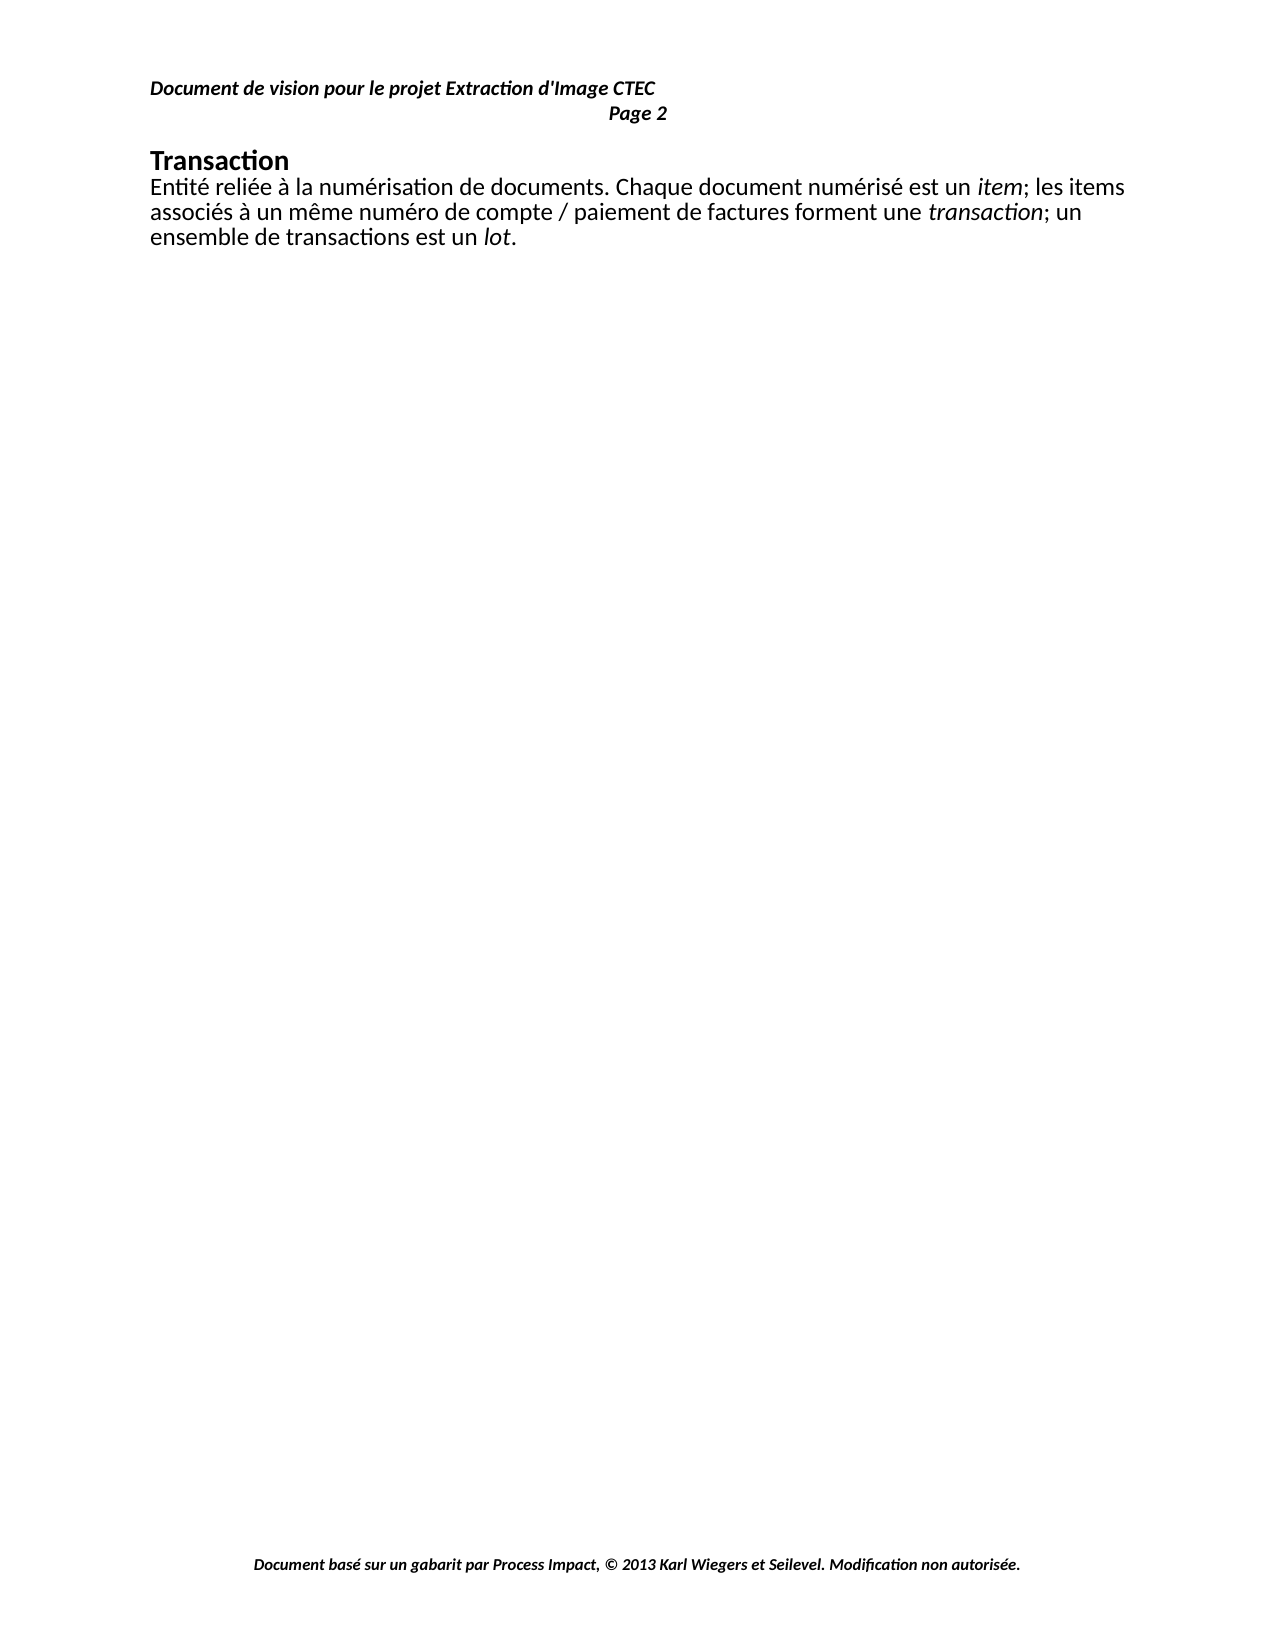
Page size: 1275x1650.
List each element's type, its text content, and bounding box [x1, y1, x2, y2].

text Entité reliée à la numérisation de documents. Chaque document numérisé est un item; les items associés à un même numéro de compte / paiement de factures forment une transaction; un ensemble de transactions est un lot. [150, 175, 1125, 250]
text Transaction [150, 150, 1125, 175]
